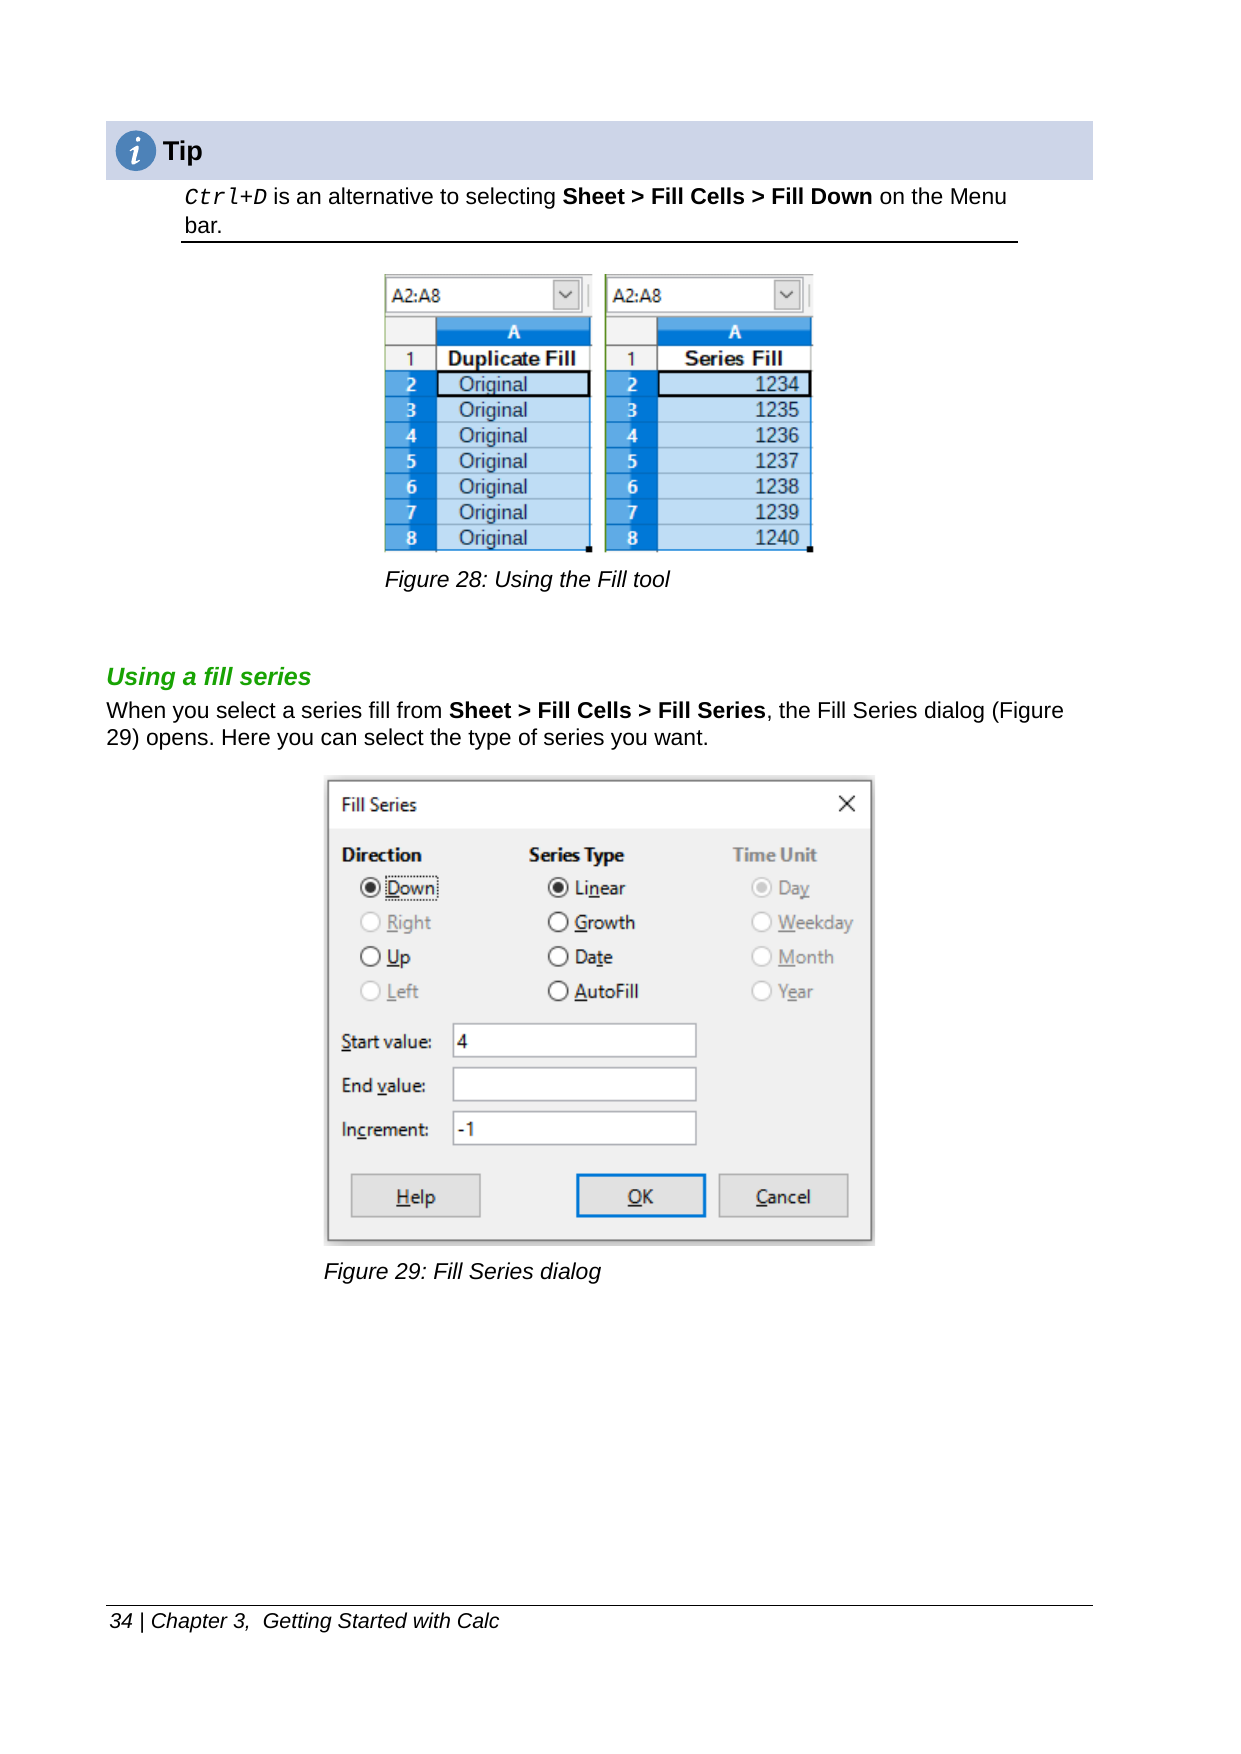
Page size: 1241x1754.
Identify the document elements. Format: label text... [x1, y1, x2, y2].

picture [384, 274, 815, 554]
text Ctrl+D is an alternative to selecting Sheet > Fill Cells > Fill Down on the Menu bar. [181, 180, 1018, 241]
picture [323, 775, 876, 1246]
subtitle Using a fill series [106, 662, 1093, 691]
subtitle Tip [106, 121, 1093, 180]
text When you select a series fill from Sheet > Fill Cells > Fill Series, the Fill Series dialog (Figure 29) opens. Here you can select the type of series you want. [106, 697, 1093, 750]
text Figure 28: Using the Fill tool [384, 566, 814, 592]
text Figure 29: Fill Series dialog [323, 1258, 875, 1284]
